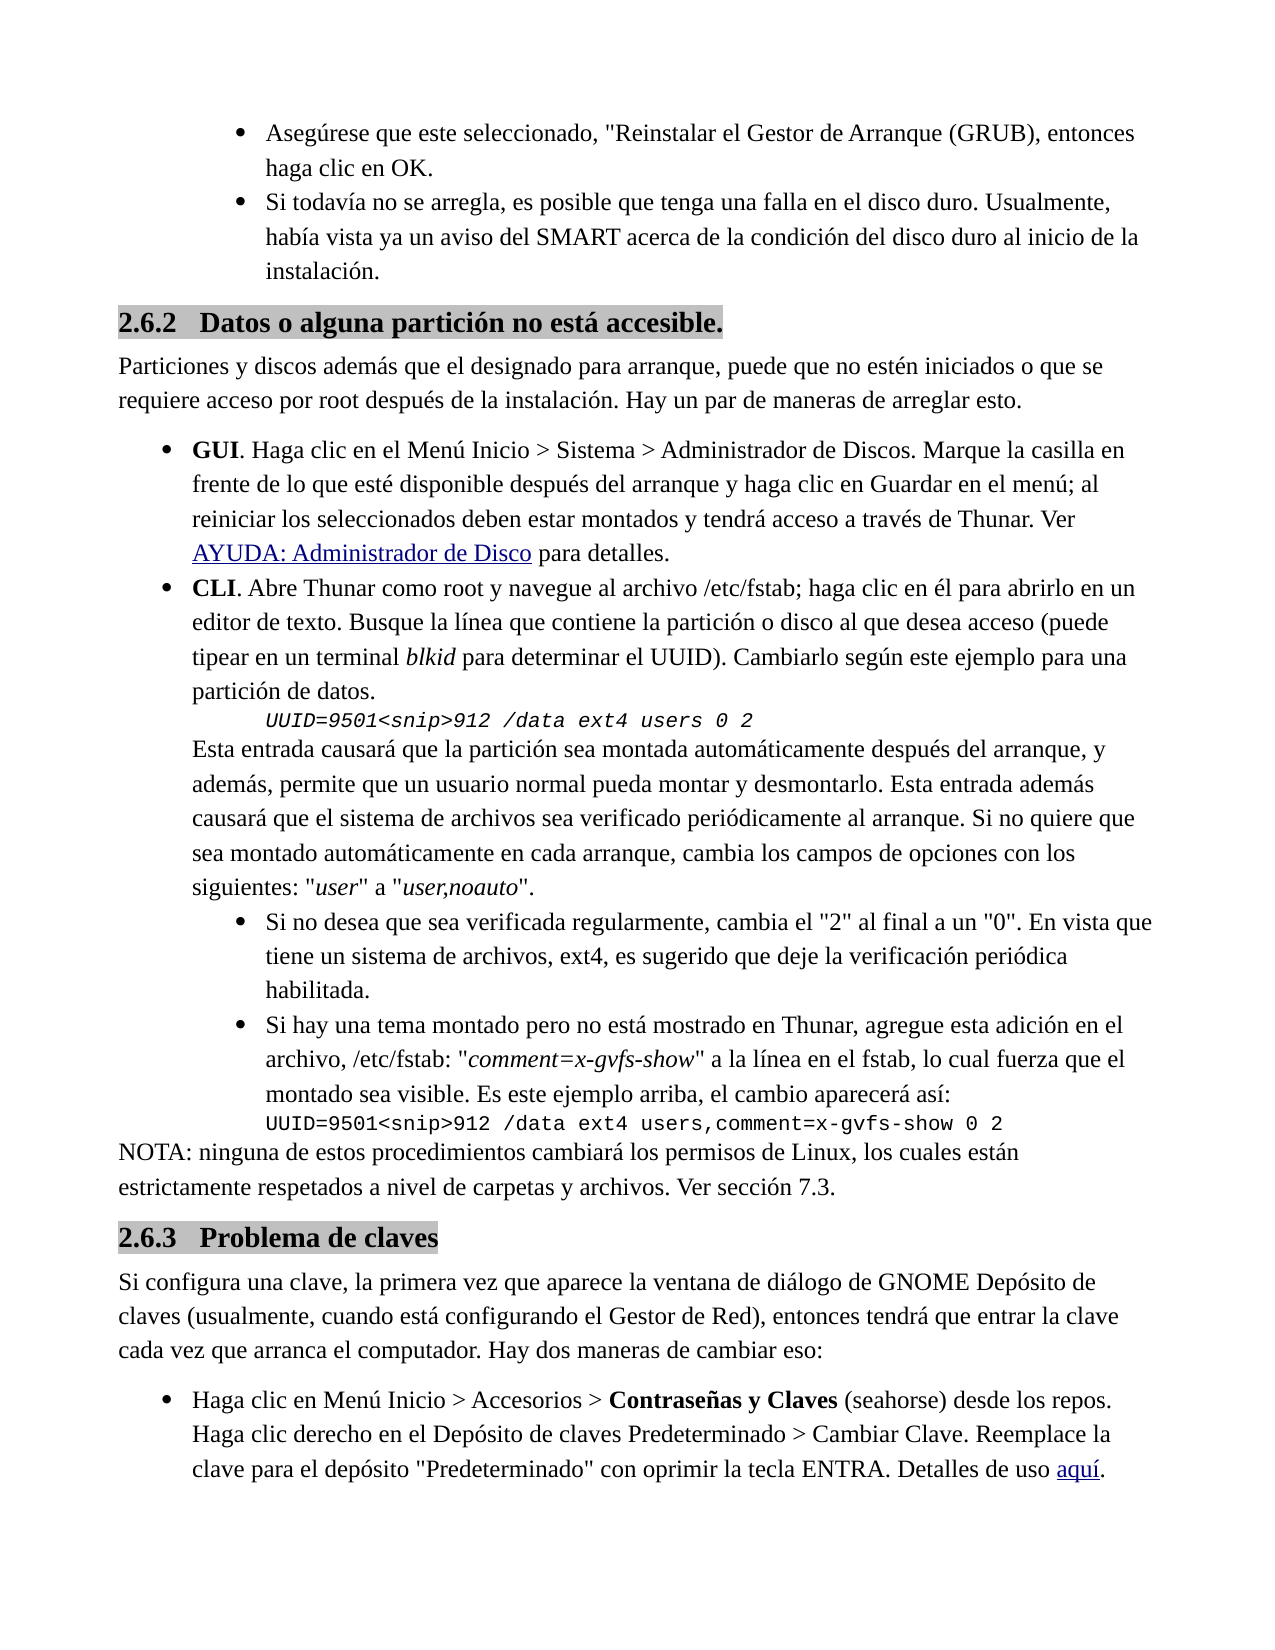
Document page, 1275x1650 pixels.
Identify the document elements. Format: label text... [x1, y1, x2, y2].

text UUID=9501<snip>912 /data ext4 users 0 2 [265, 711, 1157, 734]
list Si no desea que sea verificada regularmente, cambia el "2" al final a un "0". En vista que tiene un sistema de archivos, ext4, es sugerido que deje la verificación periódica habilitada. [236, 907, 1157, 1004]
text NOTA: ninguna de estos procedimientos cambiará los permisos de Linux, los cuales están estrictamente respetados a nivel de carpetas y archivos. Ver sección 7.3. [118, 1137, 1157, 1200]
list Si hay una tema montado pero no está mostrado en Thunar, agregue esta adición en el archivo, /etc/fstab: "comment=x-gvfs-show" a la línea en el fstab, lo cual fuerza que el montado sea visible. Es este ejemplo arriba, el cambio aparecerá así: [236, 1010, 1157, 1108]
list Haga clic en Menú Inicio > Accesorios > Contraseñas y Claves (seahorse) desde los repos. Haga clic derecho en el Depósito de claves Predeterminado > Cambiar Clave. Reemplace la clave para el depósito "Predeterminado" con oprimir la tecla ENTRA. Detalles de uso aquí. [162, 1385, 1157, 1482]
text Particiones y discos además que el designado para arranque, puede que no estén iniciados o que se requiere acceso por root después de la instalación. Hay un par de maneras de arreglar esto. [118, 351, 1157, 414]
text Si configura una clave, la primera vez que aparece la ventana de diálogo de GNOME Depósito de claves (usualmente, cuando está configurando el Gestor de Red), entonces tendrá que entrar la clave cada vez que arranca el computador. Hay dos maneras de cambiar eso: [118, 1267, 1157, 1364]
list Si todavía no se arregla, es posible que tenga una falla en el disco duro. Usualmente, había vista ya un aviso del SMART acerca de la condición del disco duro al inicio de la instalación. [236, 187, 1157, 285]
subtitle 2.6.3 Problema de claves [438, 1221, 1157, 1254]
list GUI. Haga clic en el Menú Inicio > Sistema > Administrador de Discos. Marque la casilla en frente de lo que esté disponible después del arranque y haga clic en Guardar en el menú; al reiniciar los seleccionados deben estar montados y tendrá acceso a través de Thunar. Ver AYUDA: Administrador de Disco para detalles. [162, 435, 1157, 567]
text UUID=9501<snip>912 /data ext4 users,comment=x-gvfs-show 0 2 [265, 1113, 1157, 1137]
subtitle 2.6.2 Datos o alguna partición no está accesible. [723, 305, 1157, 339]
text Esta entrada causará que la partición sea montada automáticamente después del arranque, y además, permite que un usuario normal pueda montar y desmontarlo. Esta entrada además causará que el sistema de archivos sea verificado periódicamente al arranque. Si no quiere que sea montado automáticamente en cada arranque, cambia los campos de opciones con los siguientes: "user" a "user,noauto". [192, 734, 1157, 901]
list Asegúrese que este seleccionado, "Reinstalar el Gestor de Arranque (GRUB), entonces haga clic en OK. [236, 118, 1157, 181]
list CLI. Abre Thunar como root y navegue al archivo /etc/fstab; haga clic en él para abrirlo en un editor de texto. Busque la línea que contiene la partición o disco al que desea acceso (puede tipear en un terminal blkid para determinar el UUID). Cambiarlo según este ejemplo para una partición de datos. [162, 573, 1157, 705]
